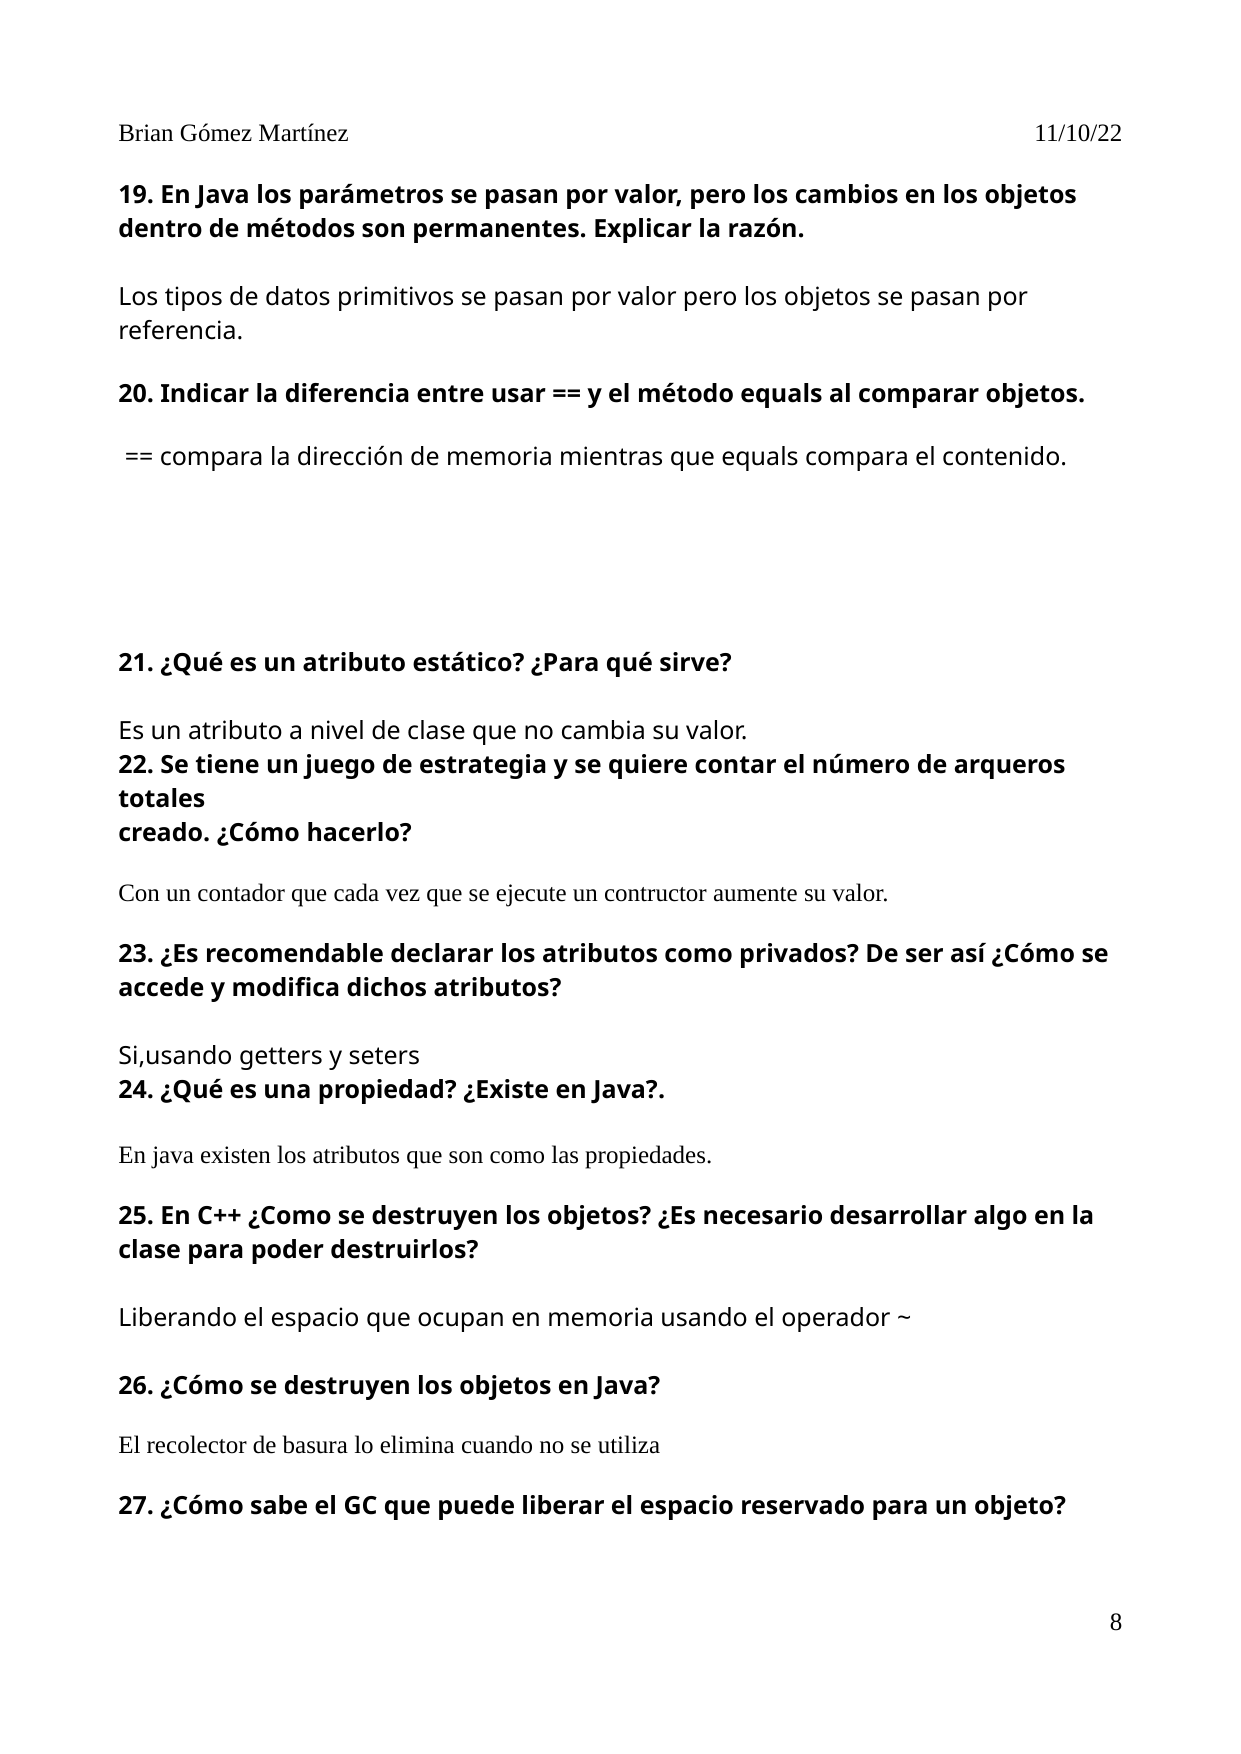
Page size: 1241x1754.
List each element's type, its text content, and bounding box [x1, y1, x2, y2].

text 24. ¿Qué es una propiedad? ¿Existe en Java?. [118, 1072, 1122, 1106]
text 23. ¿Es recomendable declarar los atributos como privados? De ser así ¿Cómo se accede y modifica dichos atributos? [118, 935, 1122, 1003]
text El recolector de basura lo elimina cuando no se utiliza [118, 1430, 1122, 1459]
text Liberando el espacio que ocupan en memoria usando el operador ~ [118, 1299, 1122, 1333]
text Con un contador que cada vez que se ejecute un contructor aumente su valor. [118, 878, 1122, 907]
text == compara la dirección de memoria mientras que equals compara el contenido. [118, 438, 1122, 472]
text 19. En Java los parámetros se pasan por valor, pero los cambios en los objetos dentro de métodos son permanentes. Explicar la razón. [118, 176, 1122, 244]
text 25. En C++ ¿Como se destruyen los objetos? ¿Es necesario desarrollar algo en la clase para poder destruirlos? [118, 1197, 1122, 1265]
text 26. ¿Cómo se destruyen los objetos en Java? [118, 1368, 1122, 1402]
text 21. ¿Qué es un atributo estático? ¿Para qué sirve? [118, 645, 1122, 679]
text 27. ¿Cómo sabe el GC que puede liberar el espacio reservado para un objeto? [118, 1488, 1122, 1522]
text Es un atributo a nivel de clase que no cambia su valor. 22. Se tiene un juego de estrategia y se quiere contar el número de arqueros totales creado. ¿Cómo hacerlo? [118, 713, 1122, 849]
text Si,usando getters y seters [118, 1038, 1122, 1072]
text 20. Indicar la diferencia entre usar == y el método equals al comparar objetos. [118, 375, 1122, 409]
text Los tipos de datos primitivos se pasan por valor pero los objetos se pasan por referencia. [118, 278, 1122, 347]
text En java existen los atributos que son como las propiedades. [118, 1140, 1122, 1168]
